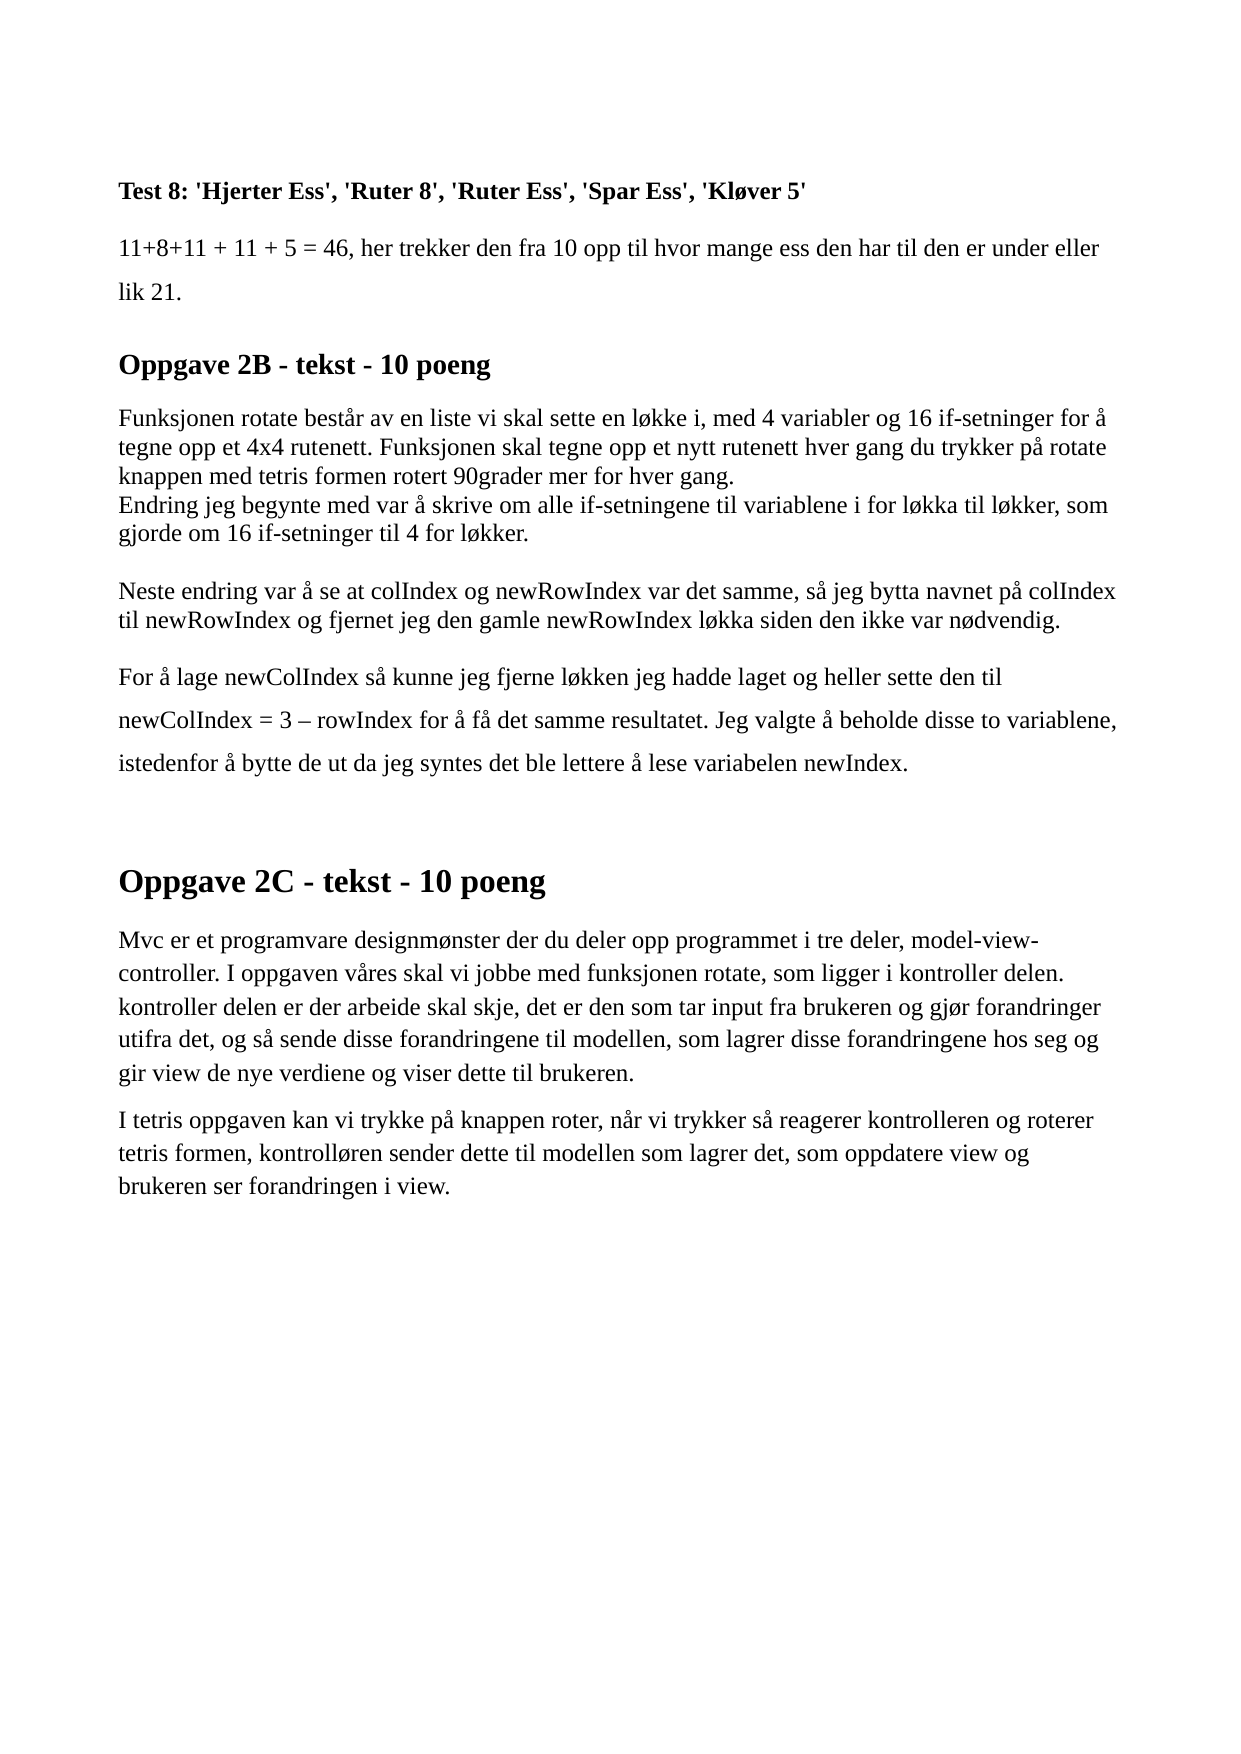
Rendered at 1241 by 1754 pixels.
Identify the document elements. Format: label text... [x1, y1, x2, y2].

text Neste endring var å se at colIndex og newRowIndex var det samme, så jeg bytta navnet på colIndex til newRowIndex og fjernet jeg den gamle newRowIndex løkka siden den ikke var nødvendig. [118, 576, 1122, 633]
text For å lage newColIndex så kunne jeg fjerne løkken jeg hadde laget og heller sette den til newColIndex = 3 – rowIndex for å få det samme resultatet. Jeg valgte å beholde disse to variablene, istedenfor å bytte de ut da jeg syntes det ble lettere å lese variabelen newIndex. [118, 662, 1122, 777]
text Mvc er et programvare designmønster der du deler opp programmet i tre deler, model-view-controller. I oppgaven våres skal vi jobbe med funksjonen rotate, som ligger i kontroller delen. kontroller delen er der arbeide skal skje, det er den som tar input fra brukeren og gjør forandringer utifra det, og så sende disse forandringene til modellen, som lagrer disse forandringene hos seg og gir view de nye verdiene og viser dette til brukeren. [118, 926, 1122, 1086]
text Test 8: 'Hjerter Ess', 'Ruter 8', 'Ruter Ess', 'Spar Ess', 'Kløver 5' [118, 176, 1122, 204]
text Funksjonen rotate består av en liste vi skal sette en løkke i, med 4 variabler og 16 if-setninger for å tegne opp et 4x4 rutenett. Funksjonen skal tegne opp et nytt rutenett hver gang du trykker på rotate knappen med tetris formen rotert 90grader mer for hver gang. [118, 403, 1122, 490]
subtitle Oppgave 2C - tekst - 10 poeng [118, 862, 1122, 900]
subtitle Oppgave 2B - tekst - 10 poeng [118, 347, 1122, 380]
text Endring jeg begynte med var å skrive om alle if-setningene til variablene i for løkka til løkker, som gjorde om 16 if-setninger til 4 for løkker. [118, 490, 1122, 547]
text 11+8+11 + 11 + 5 = 46, her trekker den fra 10 opp til hvor mange ess den har til den er under eller lik 21. [118, 233, 1122, 305]
text I tetris oppgaven kan vi trykke på knappen roter, når vi trykker så reagerer kontrolleren og roterer tetris formen, kontrolløren sender dette til modellen som lagrer det, som oppdatere view og brukeren ser forandringen i view. [118, 1105, 1122, 1200]
